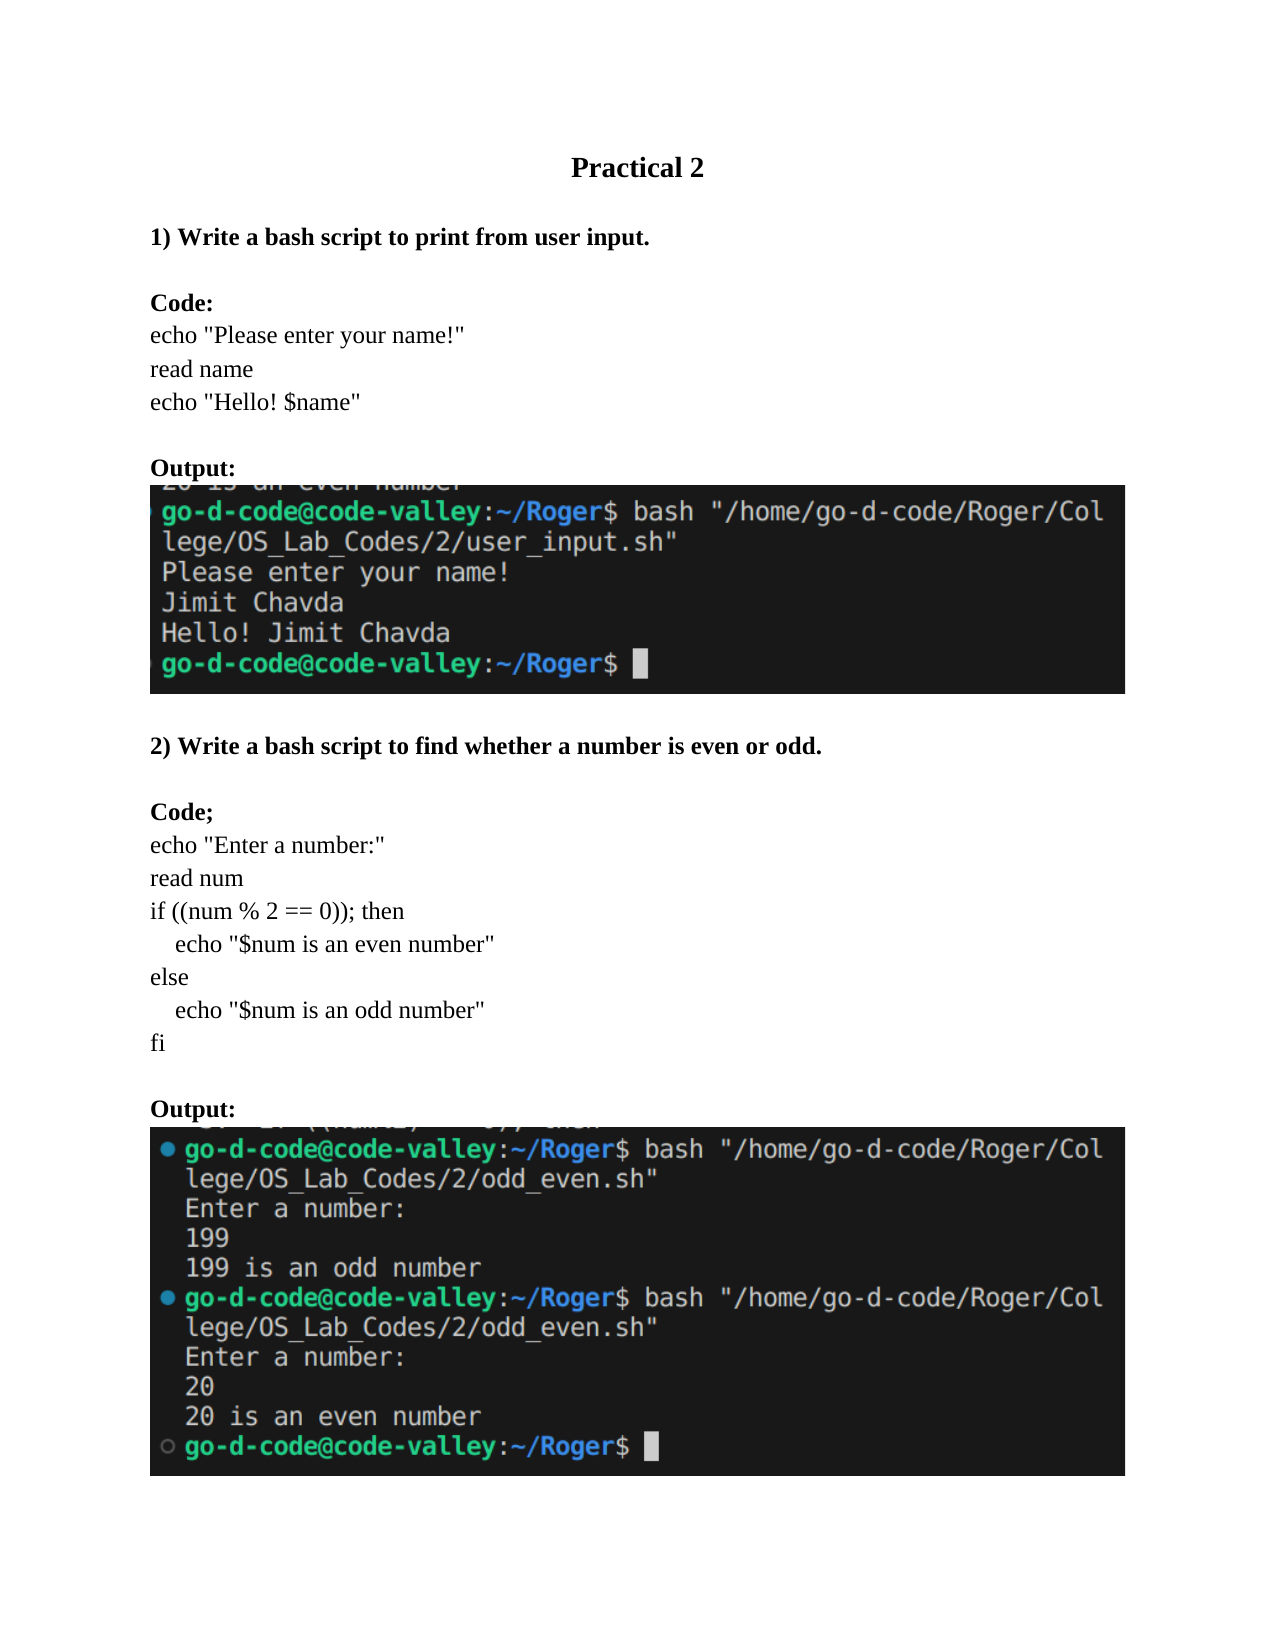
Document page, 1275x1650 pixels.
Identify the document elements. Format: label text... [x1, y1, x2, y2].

text Practical 2 [150, 150, 1125, 183]
text 2) Write a bash script to find whether a number is even or odd. [150, 731, 1125, 760]
text Output: [150, 1094, 1125, 1123]
text read name [150, 354, 1125, 382]
text echo "Please enter your name!" [150, 321, 1125, 349]
text 1) Write a bash script to print from user input. [150, 222, 1125, 250]
text echo "Hello! $name" [150, 387, 1125, 415]
text fi [150, 1028, 1125, 1057]
picture [150, 485, 1125, 694]
text read num [150, 863, 1125, 892]
text echo "$num is an even number" [150, 929, 1125, 958]
picture [150, 1127, 1125, 1476]
text else [150, 962, 1125, 991]
text Output: [150, 453, 1125, 481]
text if ((num % 2 == 0)); then [150, 896, 1125, 925]
text echo "$num is an odd number" [150, 996, 1125, 1024]
text echo "Enter a number:" [150, 830, 1125, 859]
text Code; [150, 797, 1125, 826]
text Code: [150, 288, 1125, 316]
